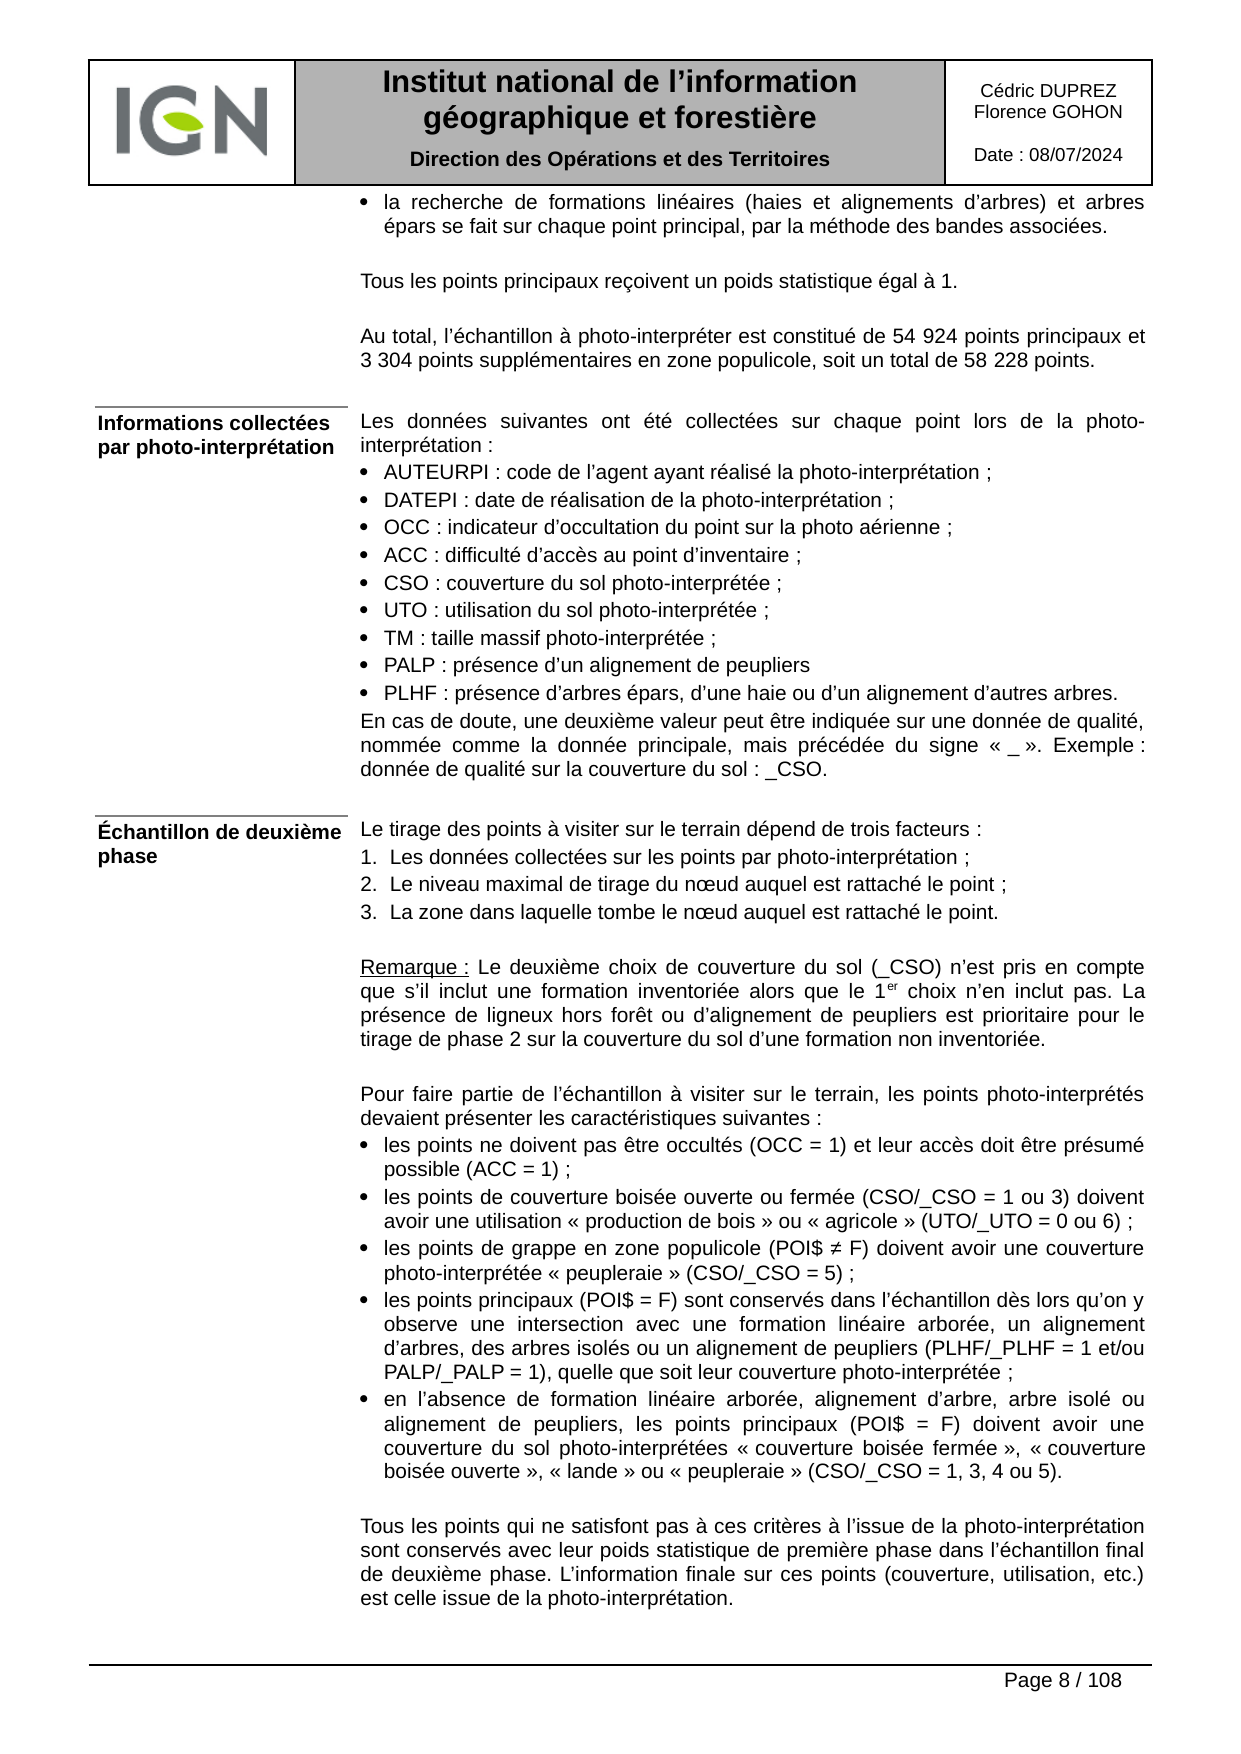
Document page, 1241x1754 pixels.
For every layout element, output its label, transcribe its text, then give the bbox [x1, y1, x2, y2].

table_cell Échantillon de deuxième phase [89, 814, 354, 1643]
table_cell Pour constituer l’échantillon initial à photo-interpréter, les règles suivantes ont été appliquées : tous les nœuds sur le territoire de la première fraction annuelle de la grille décennale (INCREF = 0) définissent un point de l’échantillon à photo-interpréter ; à l’issue d’un croisement entre les nœuds et la couche des zones populicoles, pour tout nœud en zone populicole, on lui associe 15 points selon un maillage de quatre points par quatre points, avec 250 m entre chaque point, représenté comme suit : Le point principal, correspondant au nœud, est celui ayant la lettre F (donnée POI$) ; ces points sont de nouveau croisés avec la couche des zones populicoles, et tout point supplémentaire situé en zone populicole est conservé pour photo-interprétation ; la recherche de formations linéaires (haies et alignements d’arbres) et arbres épars se fait sur chaque point principal, par la méthode des bandes associées. Tous les points principaux reçoivent un poids statistique égal à 1. Au total, l’échantillon à photo-interpréter est constitué de 54 924 points principaux et 3 304 points supplémentaires en zone populicole, soit un total de 58 228 points. [354, 186, 1152, 405]
table_cell Les données suivantes ont été collectées sur chaque point lors de la photo-interprétation : AUTEURPI : code de l’agent ayant réalisé la photo-interprétation ; DATEPI : date de réalisation de la photo-interprétation ; OCC : indicateur d’occultation du point sur la photo aérienne ; ACC : difficulté d’accès au point d’inventaire ; CSO : couverture du sol photo-interprétée ; UTO : utilisation du sol photo-interprétée ; TM : taille massif photo-interprétée ; PALP : présence d’un alignement de peupliers PLHF : présence d’arbres épars, d’une haie ou d’un alignement d’autres arbres. En cas de doute, une deuxième valeur peut être indiquée sur une donnée de qualité, nommée comme la donnée principale, mais précédée du signe « _ ». Exemple : donnée de qualité sur la couverture du sol : _CSO. [354, 405, 1152, 814]
table_cell Le tirage des points à visiter sur le terrain dépend de trois facteurs : Les données collectées sur les points par photo-interprétation ; Le niveau maximal de tirage du nœud auquel est rattaché le point ; La zone dans laquelle tombe le nœud auquel est rattaché le point. Remarque : Le deuxième choix de couverture du sol (_CSO) n’est pris en compte que s’il inclut une formation inventoriée alors que le 1er choix n’en inclut pas. La présence de ligneux hors forêt ou d’alignement de peupliers est prioritaire pour le tirage de phase 2 sur la couverture du sol d’une formation non inventoriée. Pour faire partie de l’échantillon à visiter sur le terrain, les points photo-interprétés devaient présenter les caractéristiques suivantes : les points ne doivent pas être occultés (OCC = 1) et leur accès doit être présumé possible (ACC = 1) ; les points de couverture boisée ouverte ou fermée (CSO/_CSO = 1 ou 3) doivent avoir une utilisation « production de bois » ou « agricole » (UTO/_UTO = 0 ou 6) ; les points de grappe en zone populicole (POI$ ≠ F) doivent avoir une couverture photo-interprétée « peupleraie » (CSO/_CSO = 5) ; les points principaux (POI$ = F) sont conservés dans l’échantillon dès lors qu’on y observe une intersection avec une formation linéaire arborée, un alignement d’arbres, des arbres isolés ou un alignement de peupliers (PLHF/_PLHF = 1 et/ou PALP/_PALP = 1), quelle que soit leur couverture photo-interprétée ; en l’absence de formation linéaire arborée, alignement d’arbre, arbre isolé ou alignement de peupliers, les points principaux (POI$ = F) doivent avoir une couverture du sol photo-interprétées « couverture boisée fermée », « couverture boisée ouverte », « lande » ou « peupleraie » (CSO/_CSO = 1, 3, 4 ou 5). Tous les points qui ne satisfont pas à ces critères à l’issue de la photo-interprétation sont conservés avec leur poids statistique de première phase dans l’échantillon final de deuxième phase. L’information finale sur ces points (couverture, utilisation, etc.) est celle issue de la photo-interprétation. [354, 814, 1152, 1643]
table_cell Informations collectées par photo-interprétation [89, 405, 354, 814]
table_cell [89, 186, 354, 405]
picture [91, 62, 293, 180]
